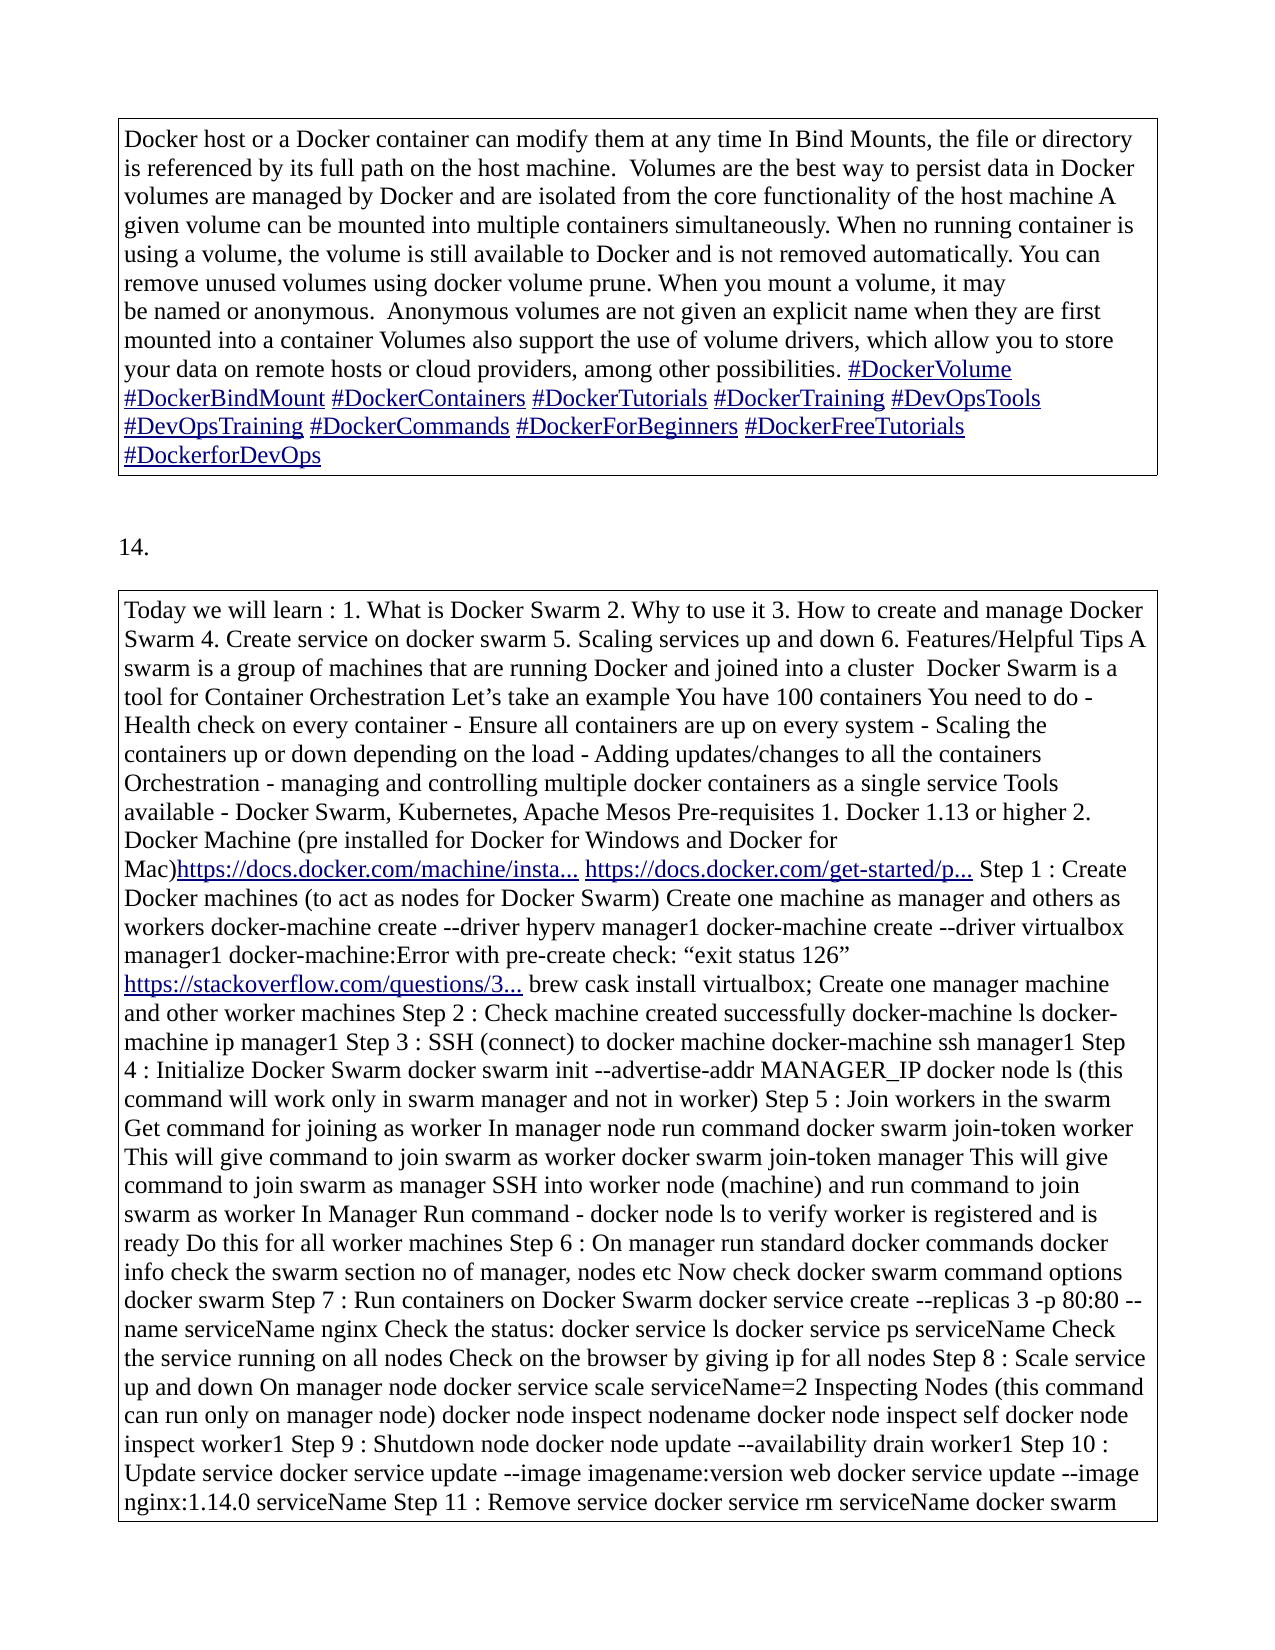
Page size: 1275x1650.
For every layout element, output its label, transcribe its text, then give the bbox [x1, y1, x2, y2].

text 14. [118, 532, 1157, 561]
table_header Docker host or a Docker container can modify them at any time In Bind Mounts, the file or directory is referenced by its full path on the host machine. Volumes are the best way to persist data in Docker volumes are managed by Docker and are isolated from the core functionality of the host machine A given volume can be mounted into multiple containers simultaneously. When no running container is using a volume, the volume is still available to Docker and is not removed automatically. You can remove unused volumes using docker volume prune. When you mount a volume, it may be named or anonymous. Anonymous volumes are not given an explicit name when they are first mounted into a container Volumes also support the use of volume drivers, which allow you to store your data on remote hosts or cloud providers, among other possibilities. #DockerVolume #DockerBindMount #DockerContainers #DockerTutorials #DockerTraining #DevOpsTools #DevOpsTraining #DockerCommands #DockerForBeginners #DockerFreeTutorials #DockerforDevOps [119, 119, 1157, 475]
table_header Today we will learn : 1. What is Docker Swarm 2. Why to use it 3. How to create and manage Docker Swarm 4. Create service on docker swarm 5. Scaling services up and down 6. Features/Helpful Tips A swarm is a group of machines that are running Docker and joined into a cluster Docker Swarm is a tool for Container Orchestration Let’s take an example You have 100 containers You need to do - Health check on every container - Ensure all containers are up on every system - Scaling the containers up or down depending on the load - Adding updates/changes to all the containers Orchestration - managing and controlling multiple docker containers as a single service Tools available - Docker Swarm, Kubernetes, Apache Mesos Pre-requisites 1. Docker 1.13 or higher 2. Docker Machine (pre installed for Docker for Windows and Docker for Mac)https://docs.docker.com/machine/insta... https://docs.docker.com/get-started/p... Step 1 : Create Docker machines (to act as nodes for Docker Swarm) Create one machine as manager and others as workers docker-machine create --driver hyperv manager1 docker-machine create --driver virtualbox manager1 docker-machine:Error with pre-create check: “exit status 126” https://stackoverflow.com/questions/3... brew cask install virtualbox; Create one manager machine and other worker machines Step 2 : Check machine created successfully docker-machine ls docker-machine ip manager1 Step 3 : SSH (connect) to docker machine docker-machine ssh manager1 Step 4 : Initialize Docker Swarm docker swarm init --advertise-addr MANAGER_IP docker node ls (this command will work only in swarm manager and not in worker) Step 5 : Join workers in the swarm Get command for joining as worker In manager node run command docker swarm join-token worker This will give command to join swarm as worker docker swarm join-token manager This will give command to join swarm as manager SSH into worker node (machine) and run command to join swarm as worker In Manager Run command - docker node ls to verify worker is registered and is ready Do this for all worker machines Step 6 : On manager run standard docker commands docker info check the swarm section no of manager, nodes etc Now check docker swarm command options docker swarm Step 7 : Run containers on Docker Swarm docker service create --replicas 3 -p 80:80 --name serviceName nginx Check the status: docker service ls docker service ps serviceName Check the service running on all nodes Check on the browser by giving ip for all nodes Step 8 : Scale service up and down On manager node docker service scale serviceName=2 Inspecting Nodes (this command can run only on manager node) docker node inspect nodename docker node inspect self docker node inspect worker1 Step 9 : Shutdown node docker node update --availability drain worker1 Step 10 : Update service docker service update --image imagename:version web docker service update --image nginx:1.14.0 serviceName Step 11 : Remove service docker service rm serviceName docker swarm [119, 591, 1157, 1521]
